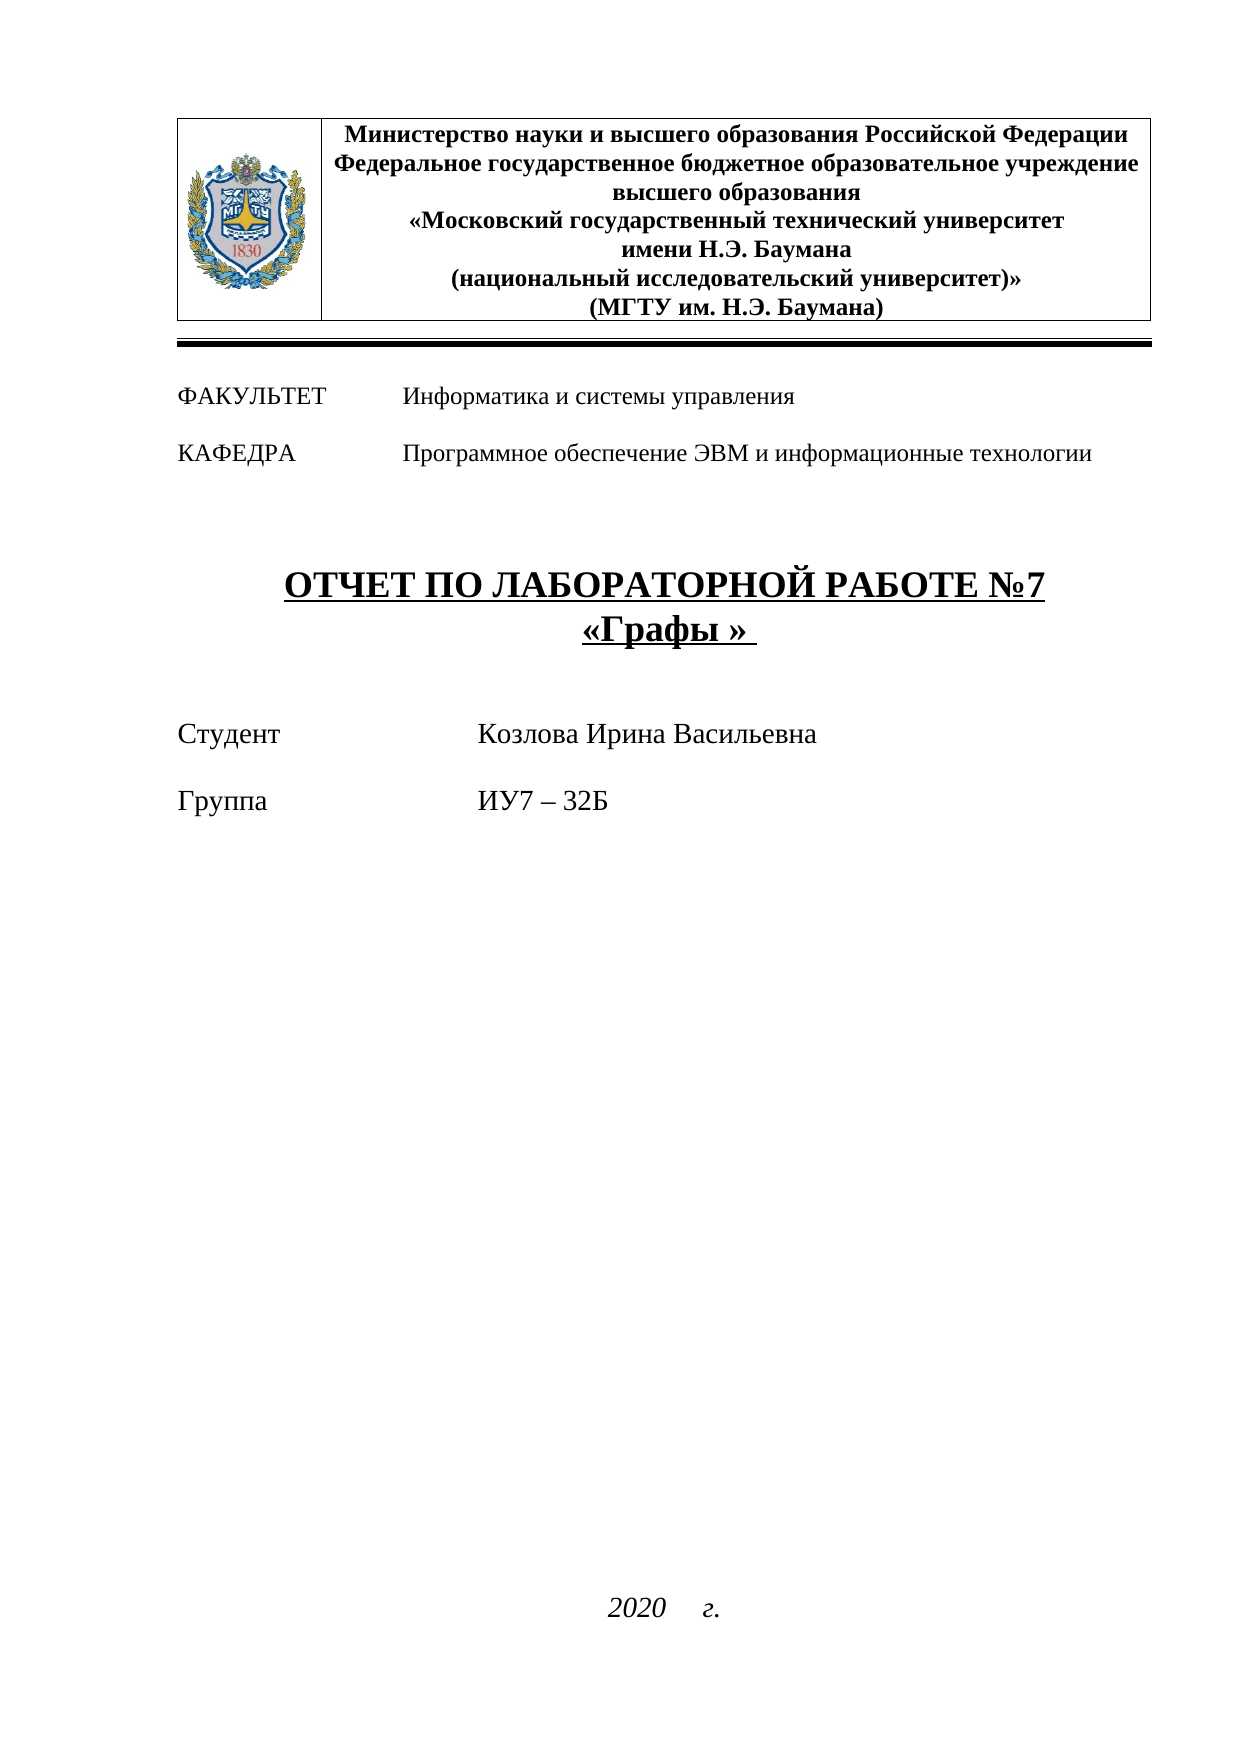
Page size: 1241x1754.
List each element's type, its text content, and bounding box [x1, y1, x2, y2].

text Группа ИУ7 – 32Б [177, 783, 1152, 817]
picture [196, 153, 307, 290]
table_header Министерство науки и высшего образования Российской Федерации Федеральное государственное бюджетное образовательное учреждение высшего образования «Московский государственный технический университет имени Н.Э. Баумана (национальный исследовательский университет)» (МГТУ им. Н.Э. Баумана) [322, 119, 1150, 320]
text ФАКУЛЬТЕТ Информатика и системы управления [177, 381, 1152, 409]
text ОТЧЕТ ПО ЛАБОРАТОРНОЙ РАБОТЕ №7 [177, 563, 1152, 606]
text «Графы » [177, 606, 1152, 649]
text КАФЕДРА Программное обеспечение ЭВМ и информационные технологии [177, 438, 1152, 467]
text Студент Козлова Ирина Васильевна [177, 716, 1152, 750]
table_header [178, 119, 321, 320]
text 2020 г. [177, 1591, 1152, 1624]
